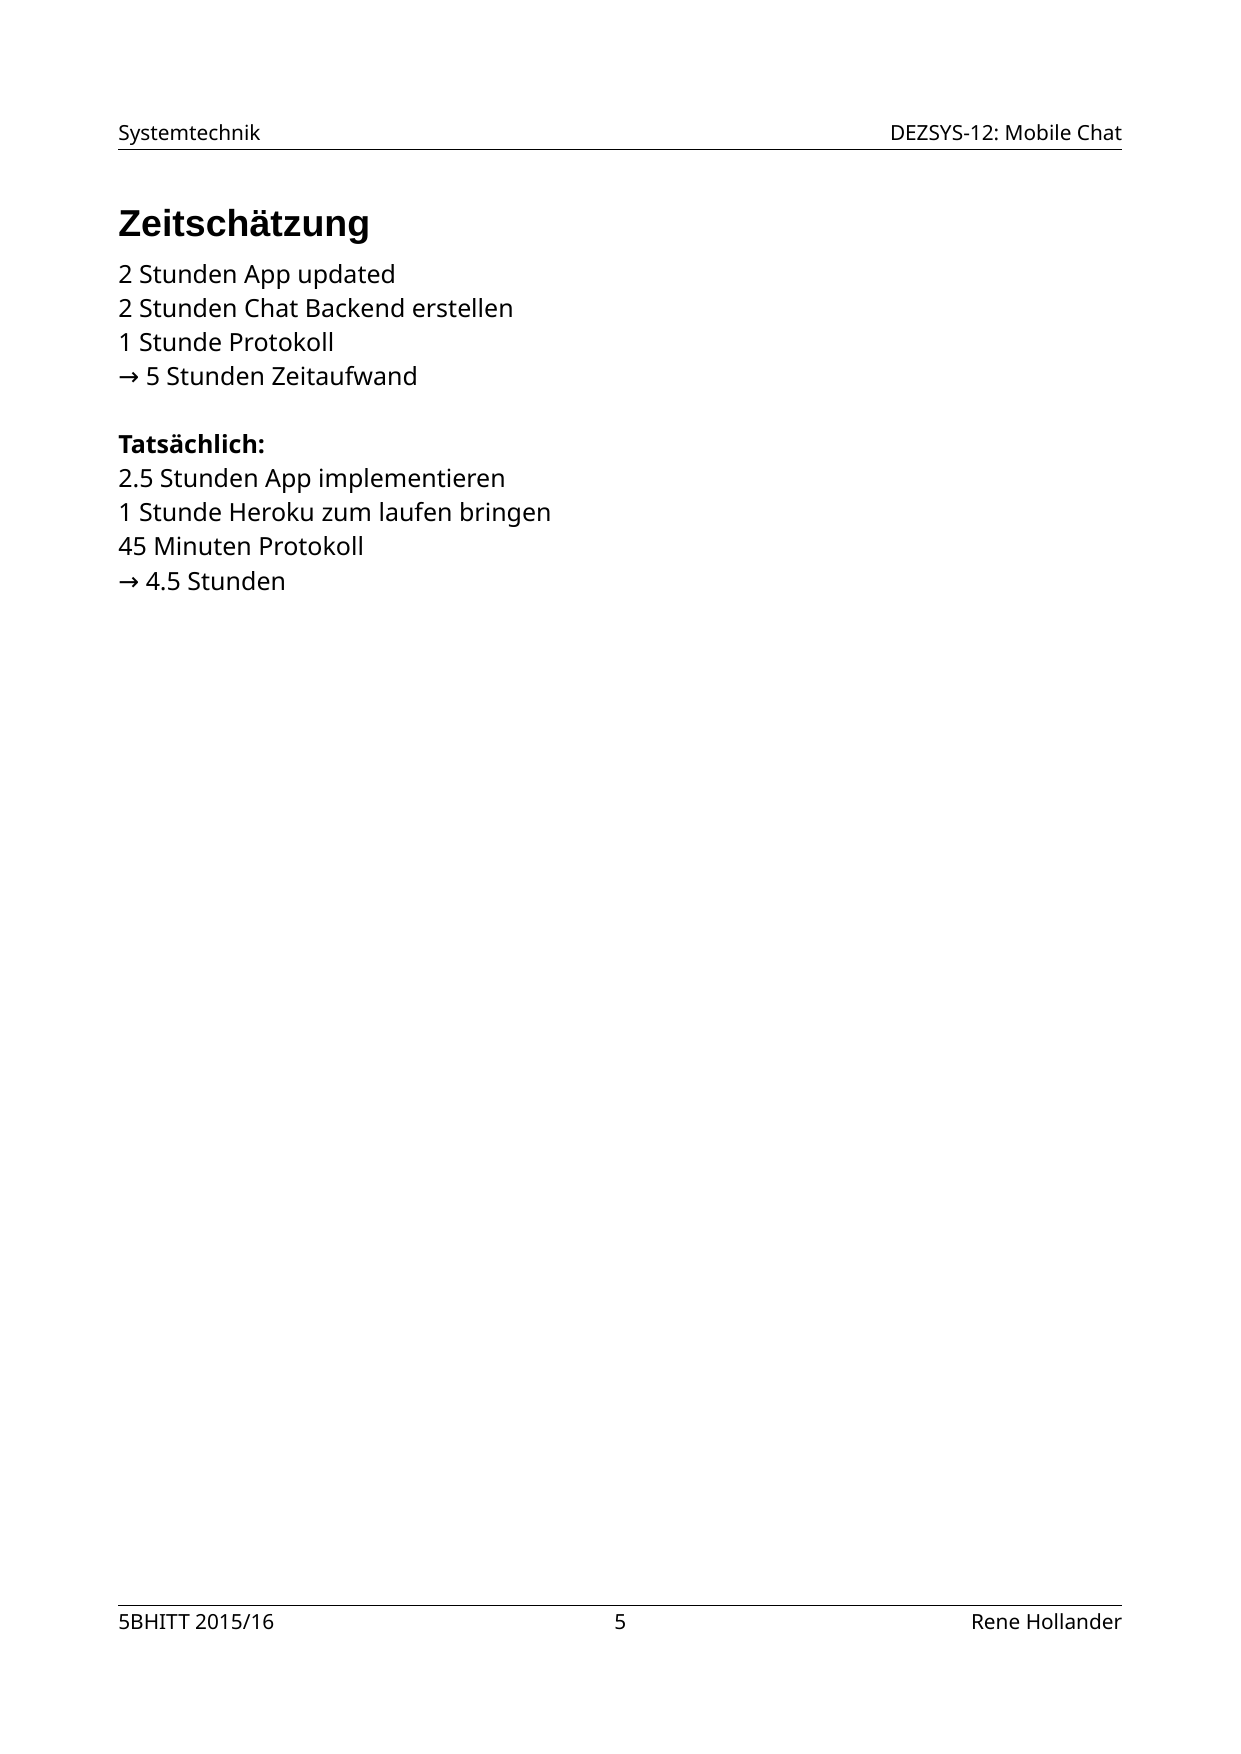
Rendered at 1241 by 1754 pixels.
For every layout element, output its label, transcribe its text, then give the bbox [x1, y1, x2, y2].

text → 4.5 Stunden [118, 563, 1122, 597]
text 2.5 Stunden App implementieren [118, 461, 1122, 495]
text Tatsächlich: [118, 427, 1122, 461]
subtitle Zeitschätzung [118, 201, 1122, 244]
text 1 Stunde Heroku zum laufen bringen [118, 495, 1122, 529]
text 2 Stunden App updated [118, 257, 1122, 291]
text → 5 Stunden Zeitaufwand [118, 359, 1122, 393]
text 2 Stunden Chat Backend erstellen [118, 291, 1122, 325]
text 1 Stunde Protokoll [118, 325, 1122, 359]
text 45 Minuten Protokoll [118, 529, 1122, 563]
